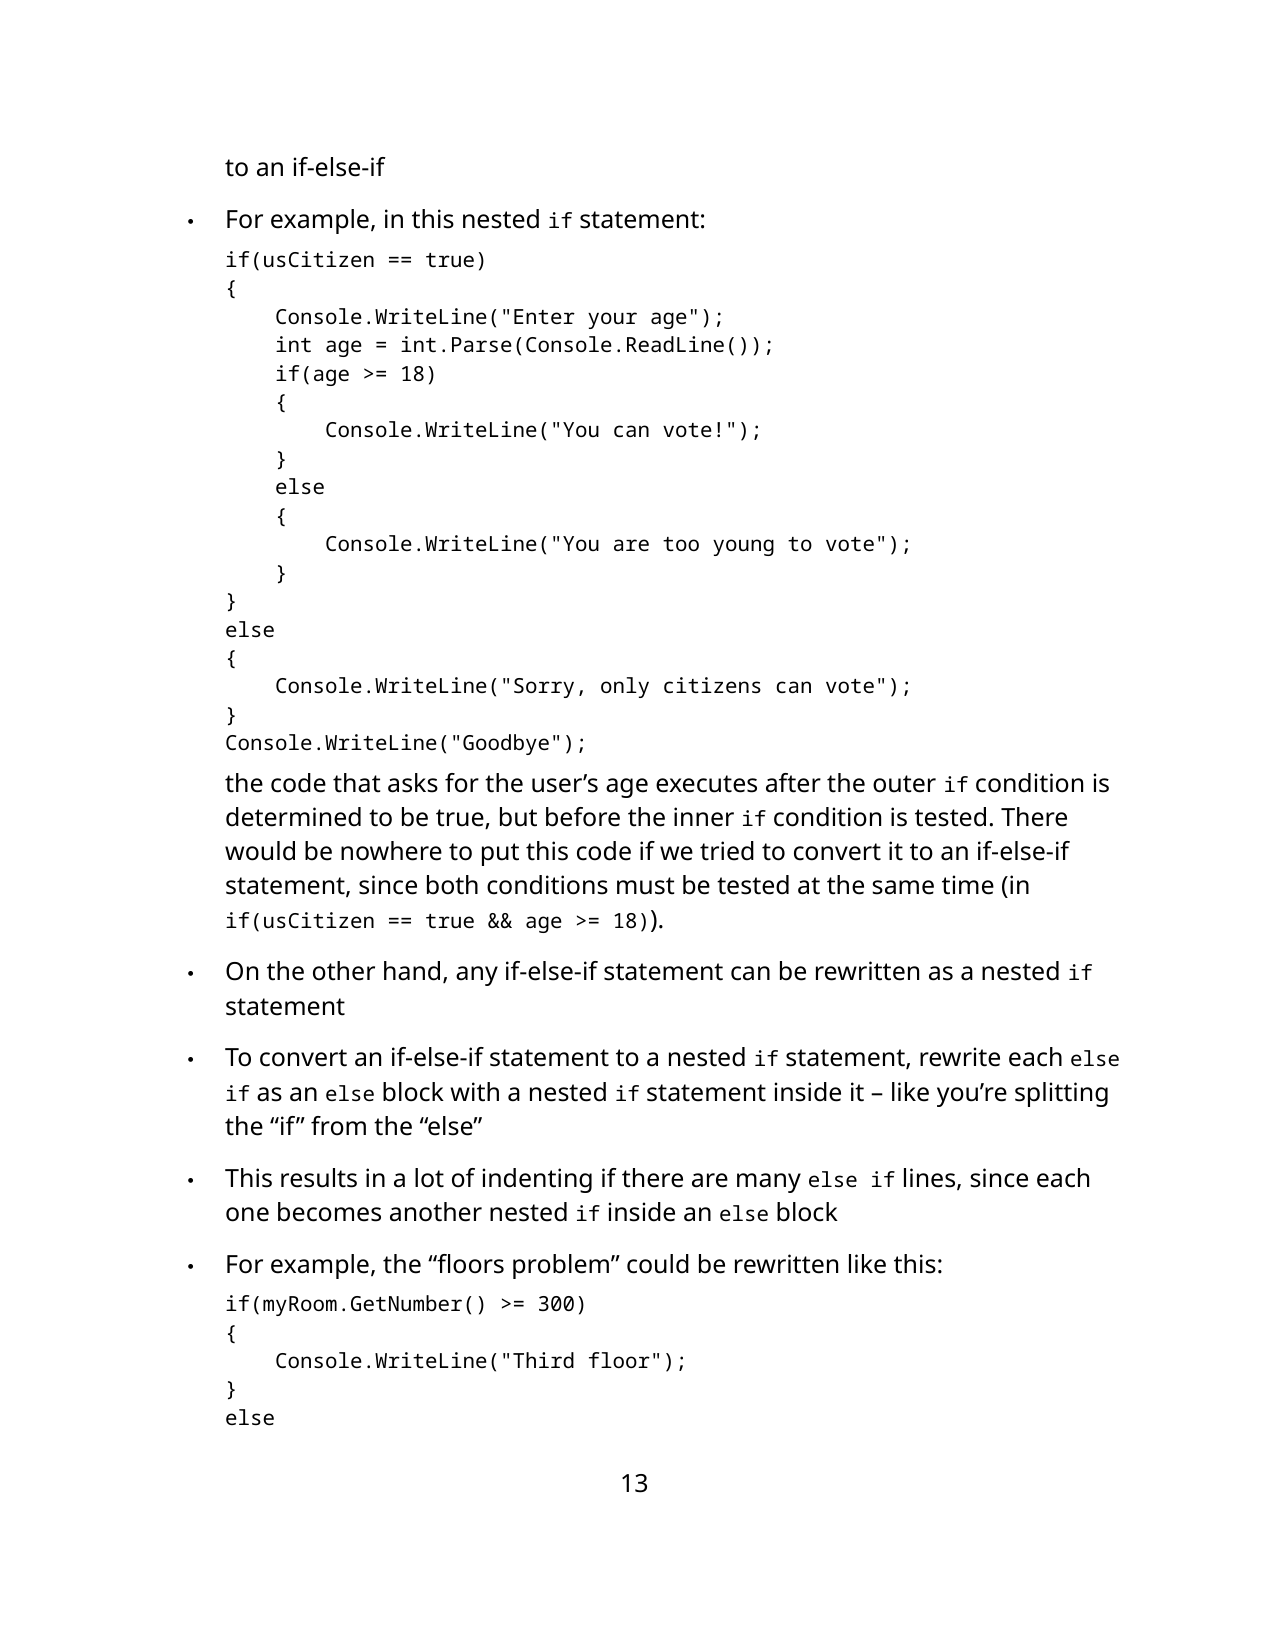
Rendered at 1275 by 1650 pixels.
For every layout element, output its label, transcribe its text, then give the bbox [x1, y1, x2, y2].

list } [187, 558, 1125, 586]
list To convert an if-else-if statement to a nested if statement, rewrite each else if as an else block with a nested if statement inside it – like you’re splitting the “if” from the “else” [187, 1040, 1125, 1142]
list } [187, 586, 1125, 615]
list { [187, 643, 1125, 672]
list Console.WriteLine("Third floor"); [187, 1346, 1125, 1374]
list { [187, 273, 1125, 302]
list For example, in this nested if statement: [187, 202, 1125, 236]
list Console.WriteLine("You are too young to vote"); [187, 529, 1125, 558]
list if(age >= 18) [187, 359, 1125, 387]
list Console.WriteLine("Sorry, only citizens can vote"); [187, 672, 1125, 700]
list This results in a lot of indenting if there are many else if lines, since each one becomes another nested if inside an else block [187, 1160, 1125, 1228]
list if(myRoom.GetNumber() >= 300) [187, 1289, 1125, 1318]
list On the other hand, any if-else-if statement can be rewritten as a nested if statement [187, 954, 1125, 1022]
list else [187, 472, 1125, 501]
list Console.WriteLine("You can vote!"); [187, 416, 1125, 444]
list } [187, 1374, 1125, 1403]
list the code that asks for the user’s age executes after the outer if condition is determined to be true, but before the inner if condition is tested. There would be nowhere to put this code if we tried to convert it to an if-else-if statement, since both conditions must be tested at the same time (in if(usCitizen == true && age >= 18)). [187, 766, 1125, 936]
list Console.WriteLine("Enter your age"); [187, 302, 1125, 330]
list { [187, 501, 1125, 529]
list { [187, 387, 1125, 416]
list For example, the “floors problem” could be rewritten like this: [187, 1246, 1125, 1280]
list int age = int.Parse(Console.ReadLine()); [187, 330, 1125, 359]
list to an if-else-if [187, 150, 1125, 184]
list } [187, 444, 1125, 472]
list else [187, 615, 1125, 643]
list } [187, 700, 1125, 728]
list Console.WriteLine("Goodbye"); [187, 728, 1125, 757]
list else [187, 1403, 1125, 1431]
list { [187, 1318, 1125, 1346]
list if(usCitizen == true) [187, 245, 1125, 273]
